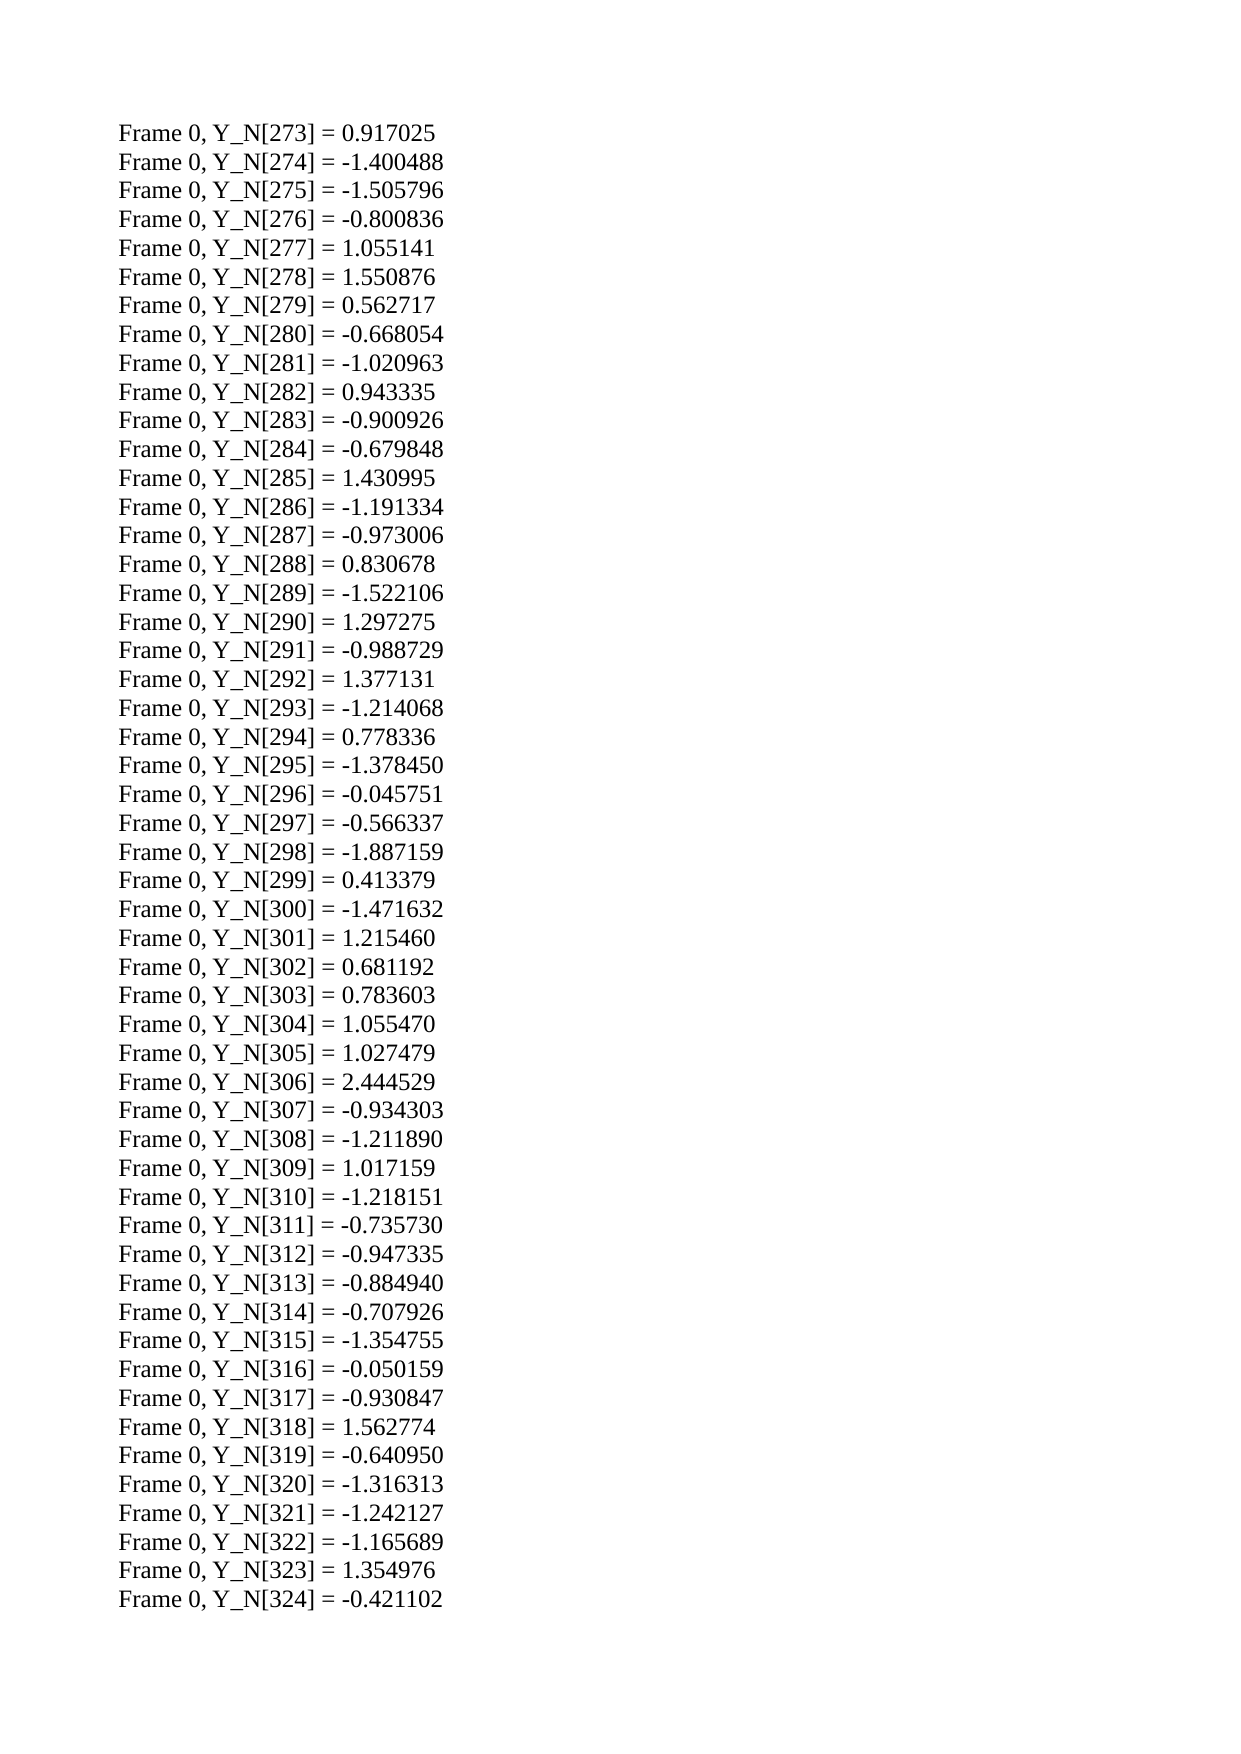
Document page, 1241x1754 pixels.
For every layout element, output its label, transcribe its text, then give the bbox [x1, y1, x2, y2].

text Frame 0, Y_N[278] = 1.550876 [118, 262, 1122, 291]
text Frame 0, Y_N[305] = 1.027479 [118, 1038, 1122, 1067]
text Frame 0, Y_N[316] = -0.050159 [118, 1354, 1122, 1383]
text Frame 0, Y_N[273] = 0.917025 [118, 118, 1122, 147]
text Frame 0, Y_N[297] = -0.566337 [118, 808, 1122, 837]
text Frame 0, Y_N[289] = -1.522106 [118, 578, 1122, 607]
text Frame 0, Y_N[299] = 0.413379 [118, 866, 1122, 894]
text Frame 0, Y_N[274] = -1.400488 [118, 147, 1122, 176]
text Frame 0, Y_N[288] = 0.830678 [118, 549, 1122, 578]
text Frame 0, Y_N[284] = -0.679848 [118, 434, 1122, 463]
text Frame 0, Y_N[283] = -0.900926 [118, 406, 1122, 434]
text Frame 0, Y_N[319] = -0.640950 [118, 1441, 1122, 1469]
text Frame 0, Y_N[276] = -0.800836 [118, 204, 1122, 233]
text Frame 0, Y_N[296] = -0.045751 [118, 779, 1122, 808]
text Frame 0, Y_N[312] = -0.947335 [118, 1239, 1122, 1268]
text Frame 0, Y_N[304] = 1.055470 [118, 1009, 1122, 1038]
text Frame 0, Y_N[281] = -1.020963 [118, 348, 1122, 377]
text Frame 0, Y_N[291] = -0.988729 [118, 636, 1122, 664]
text Frame 0, Y_N[321] = -1.242127 [118, 1498, 1122, 1527]
text Frame 0, Y_N[275] = -1.505796 [118, 176, 1122, 204]
text Frame 0, Y_N[292] = 1.377131 [118, 664, 1122, 693]
text Frame 0, Y_N[323] = 1.354976 [118, 1556, 1122, 1584]
text Frame 0, Y_N[293] = -1.214068 [118, 693, 1122, 722]
text Frame 0, Y_N[290] = 1.297275 [118, 607, 1122, 636]
text Frame 0, Y_N[286] = -1.191334 [118, 492, 1122, 521]
text Frame 0, Y_N[295] = -1.378450 [118, 751, 1122, 779]
text Frame 0, Y_N[285] = 1.430995 [118, 463, 1122, 492]
text Frame 0, Y_N[324] = -0.421102 [118, 1584, 1122, 1613]
text Frame 0, Y_N[294] = 0.778336 [118, 722, 1122, 751]
text Frame 0, Y_N[303] = 0.783603 [118, 981, 1122, 1009]
text Frame 0, Y_N[320] = -1.316313 [118, 1469, 1122, 1498]
text Frame 0, Y_N[310] = -1.218151 [118, 1182, 1122, 1211]
text Frame 0, Y_N[314] = -0.707926 [118, 1297, 1122, 1326]
text Frame 0, Y_N[309] = 1.017159 [118, 1153, 1122, 1182]
text Frame 0, Y_N[282] = 0.943335 [118, 377, 1122, 406]
text Frame 0, Y_N[318] = 1.562774 [118, 1412, 1122, 1441]
text Frame 0, Y_N[317] = -0.930847 [118, 1383, 1122, 1412]
text Frame 0, Y_N[287] = -0.973006 [118, 521, 1122, 549]
text Frame 0, Y_N[301] = 1.215460 [118, 923, 1122, 952]
text Frame 0, Y_N[302] = 0.681192 [118, 952, 1122, 981]
text Frame 0, Y_N[306] = 2.444529 [118, 1067, 1122, 1096]
text Frame 0, Y_N[313] = -0.884940 [118, 1268, 1122, 1297]
text Frame 0, Y_N[307] = -0.934303 [118, 1096, 1122, 1124]
text Frame 0, Y_N[277] = 1.055141 [118, 233, 1122, 262]
text Frame 0, Y_N[315] = -1.354755 [118, 1326, 1122, 1354]
text Frame 0, Y_N[308] = -1.211890 [118, 1124, 1122, 1153]
text Frame 0, Y_N[300] = -1.471632 [118, 894, 1122, 923]
text Frame 0, Y_N[279] = 0.562717 [118, 291, 1122, 319]
text Frame 0, Y_N[311] = -0.735730 [118, 1211, 1122, 1239]
text Frame 0, Y_N[322] = -1.165689 [118, 1527, 1122, 1556]
text Frame 0, Y_N[298] = -1.887159 [118, 837, 1122, 866]
text Frame 0, Y_N[280] = -0.668054 [118, 319, 1122, 348]
